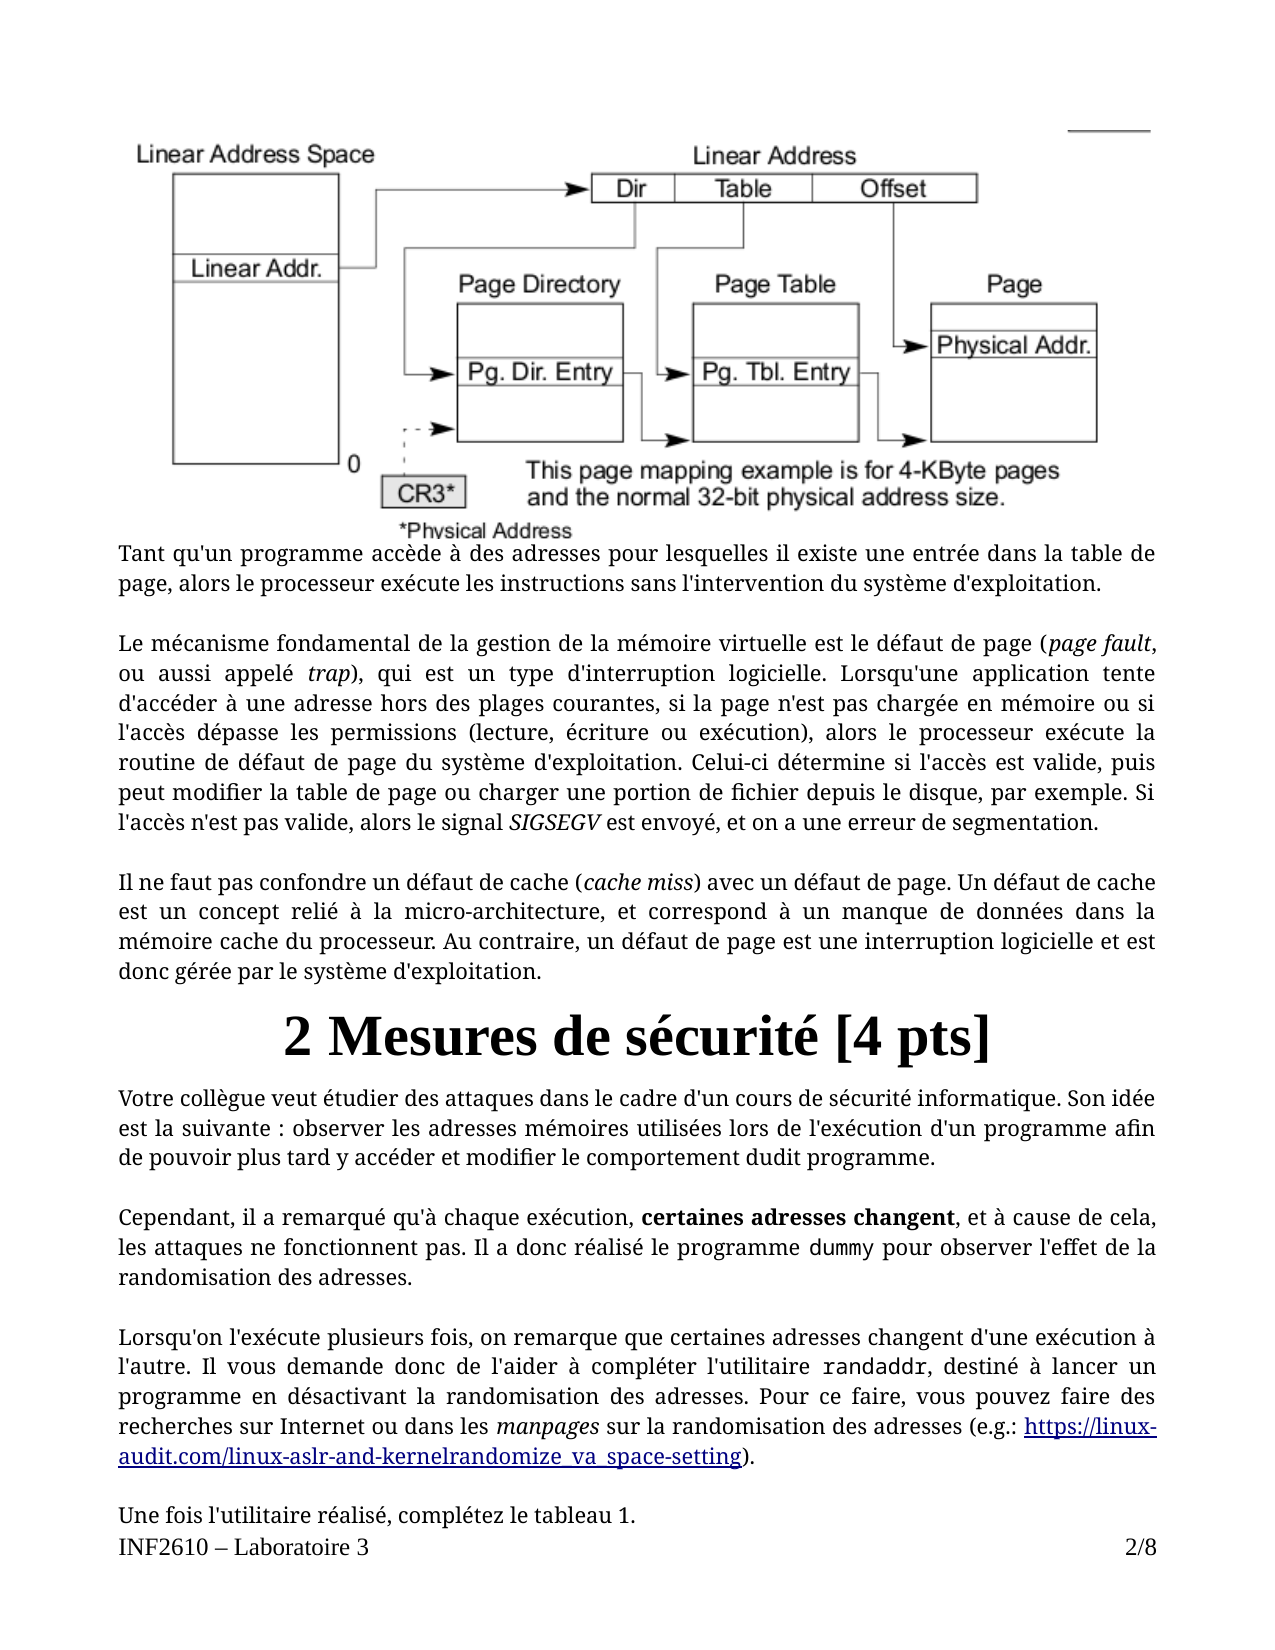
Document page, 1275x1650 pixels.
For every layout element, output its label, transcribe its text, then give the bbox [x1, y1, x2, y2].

text Votre collègue veut étudier des attaques dans le cadre d'un cours de sécurité informatique. Son idée est la suivante : observer les adresses mémoires utilisées lors de l'exécution d'un programme afin de pouvoir plus tard y accéder et modifier le comportement dudit programme. [118, 1083, 1157, 1172]
text Lorsqu'on l'exécute plusieurs fois, on remarque que certaines adresses changent d'une exécution à l'autre. Il vous demande donc de l'aider à compléter l'utilitaire randaddr, destiné à lancer un programme en désactivant la randomisation des adresses. Pour ce faire, vous pouvez faire des recherches sur Internet ou dans les manpages sur la randomisation des adresses (e.g.: https://linux-audit.com/linux-aslr-and-kernelrandomize_va_space-setting). [118, 1321, 1157, 1470]
text Une fois l'utilitaire réalisé, complétez le tableau 1. [118, 1500, 1157, 1530]
text Le mécanisme fondamental de la gestion de la mémoire virtuelle est le défaut de page (page fault, ou aussi appelé trap), qui est un type d'interruption logicielle. Lorsqu'une application tente d'accéder à une adresse hors des plages courantes, si la page n'est pas chargée en mémoire ou si l'accès dépasse les permissions (lecture, écriture ou exécution), alors le processeur exécute la routine de défaut de page du système d'exploitation. Celui-ci détermine si l'accès est valide, puis peut modifier la table de page ou charger une portion de fichier depuis le disque, par exemple. Si l'accès n'est pas valide, alors le signal SIGSEGV est envoyé, et on a une erreur de segmentation. [118, 628, 1157, 836]
text Cependant, il a remarqué qu'à chaque exécution, certaines adresses changent, et à cause de cela, les attaques ne fonctionnent pas. Il a donc réalisé le programme dummy pour observer l'effet de la randomisation des adresses. [118, 1202, 1157, 1291]
picture [124, 130, 1151, 539]
text Tant qu'un programme accède à des adresses pour lesquelles il existe une entrée dans la table de page, alors le processeur exécute les instructions sans l'intervention du système d'exploitation. [118, 178, 1157, 598]
text Il ne faut pas confondre un défaut de cache (cache miss) avec un défaut de page. Un défaut de cache est un concept relié à la micro-architecture, et correspond à un manque de données dans la mémoire cache du processeur. Au contraire, un défaut de page est une interruption logicielle et est donc gérée par le système d'exploitation. [118, 866, 1157, 986]
subtitle Mesures de sécurité [4 pts] [118, 1001, 1157, 1068]
